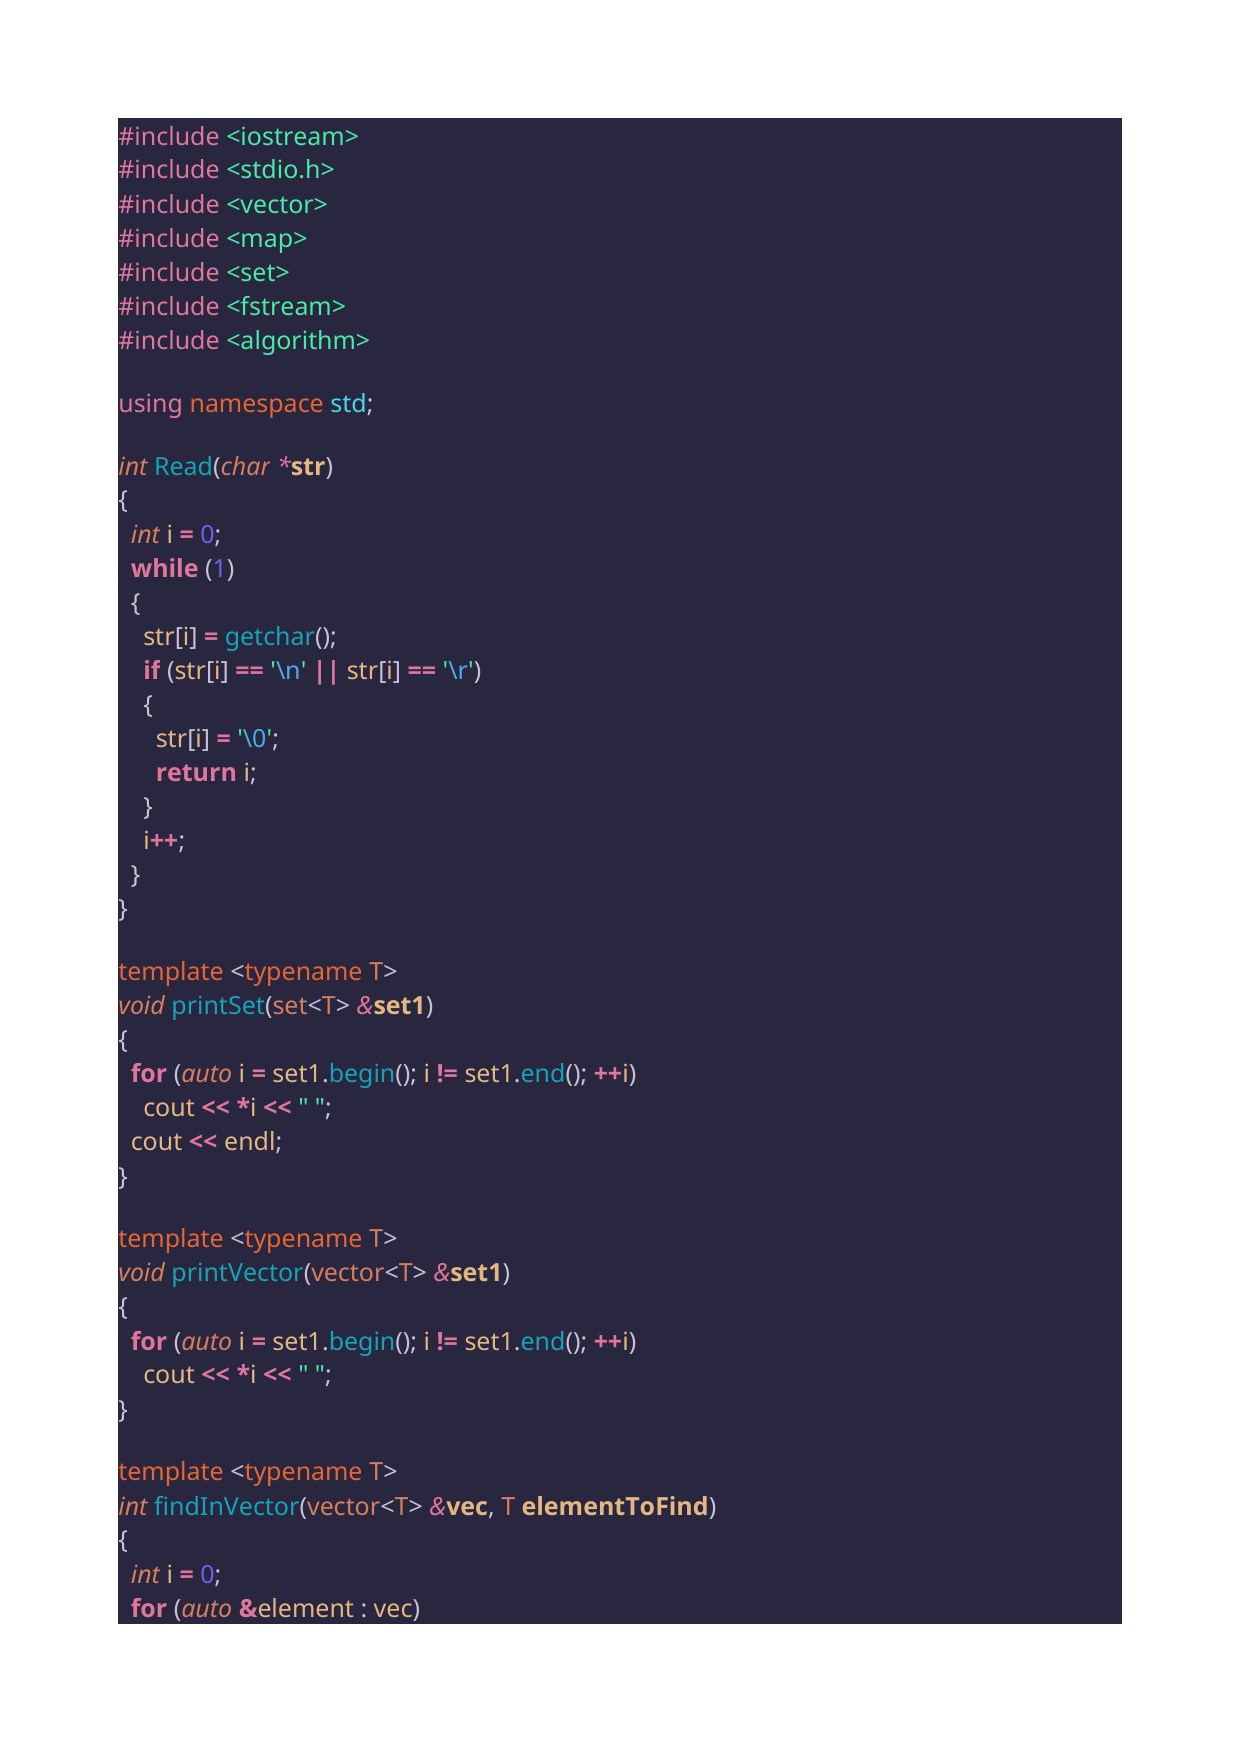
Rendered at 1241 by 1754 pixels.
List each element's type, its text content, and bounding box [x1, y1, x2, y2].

text i++; [118, 823, 1122, 857]
text { [118, 1522, 1122, 1556]
text { [118, 482, 1122, 516]
text using namespace std; [118, 385, 1122, 419]
text str[i] = '\0'; [118, 721, 1122, 755]
text void printSet(set<T> &set1) [118, 988, 1122, 1022]
text } [118, 857, 1122, 891]
text for (auto i = set1.begin(); i != set1.end(); ++i) [118, 1056, 1122, 1090]
text #include <algorithm> [118, 322, 1122, 357]
text cout << *i << " "; [118, 1090, 1122, 1124]
text template <typename T> [118, 1454, 1122, 1488]
text { [118, 687, 1122, 721]
text { [118, 1022, 1122, 1056]
text #include <fstream> [118, 288, 1122, 322]
text #include <stdio.h> [118, 152, 1122, 186]
text int i = 0; [118, 1556, 1122, 1590]
text int i = 0; [118, 516, 1122, 550]
text #include <set> [118, 254, 1122, 288]
text #include <iostream> [118, 118, 1122, 152]
text { [118, 584, 1122, 618]
text } [118, 1158, 1122, 1192]
text } [118, 891, 1122, 925]
text return i; [118, 755, 1122, 789]
text while (1) [118, 550, 1122, 584]
text #include <map> [118, 220, 1122, 254]
text for (auto i = set1.begin(); i != set1.end(); ++i) [118, 1323, 1122, 1357]
text void printVector(vector<T> &set1) [118, 1255, 1122, 1289]
text int Read(char *str) [118, 448, 1122, 482]
text } [118, 789, 1122, 823]
text for (auto &element : vec) [118, 1590, 1122, 1624]
text int findInVector(vector<T> &vec, T elementToFind) [118, 1488, 1122, 1522]
text template <typename T> [118, 1221, 1122, 1255]
text { [118, 1289, 1122, 1323]
text if (str[i] == '\n' || str[i] == '\r') [118, 652, 1122, 687]
text str[i] = getchar(); [118, 618, 1122, 652]
text cout << *i << " "; [118, 1357, 1122, 1391]
text template <typename T> [118, 954, 1122, 988]
text cout << endl; [118, 1124, 1122, 1158]
text } [118, 1391, 1122, 1425]
text #include <vector> [118, 186, 1122, 220]
